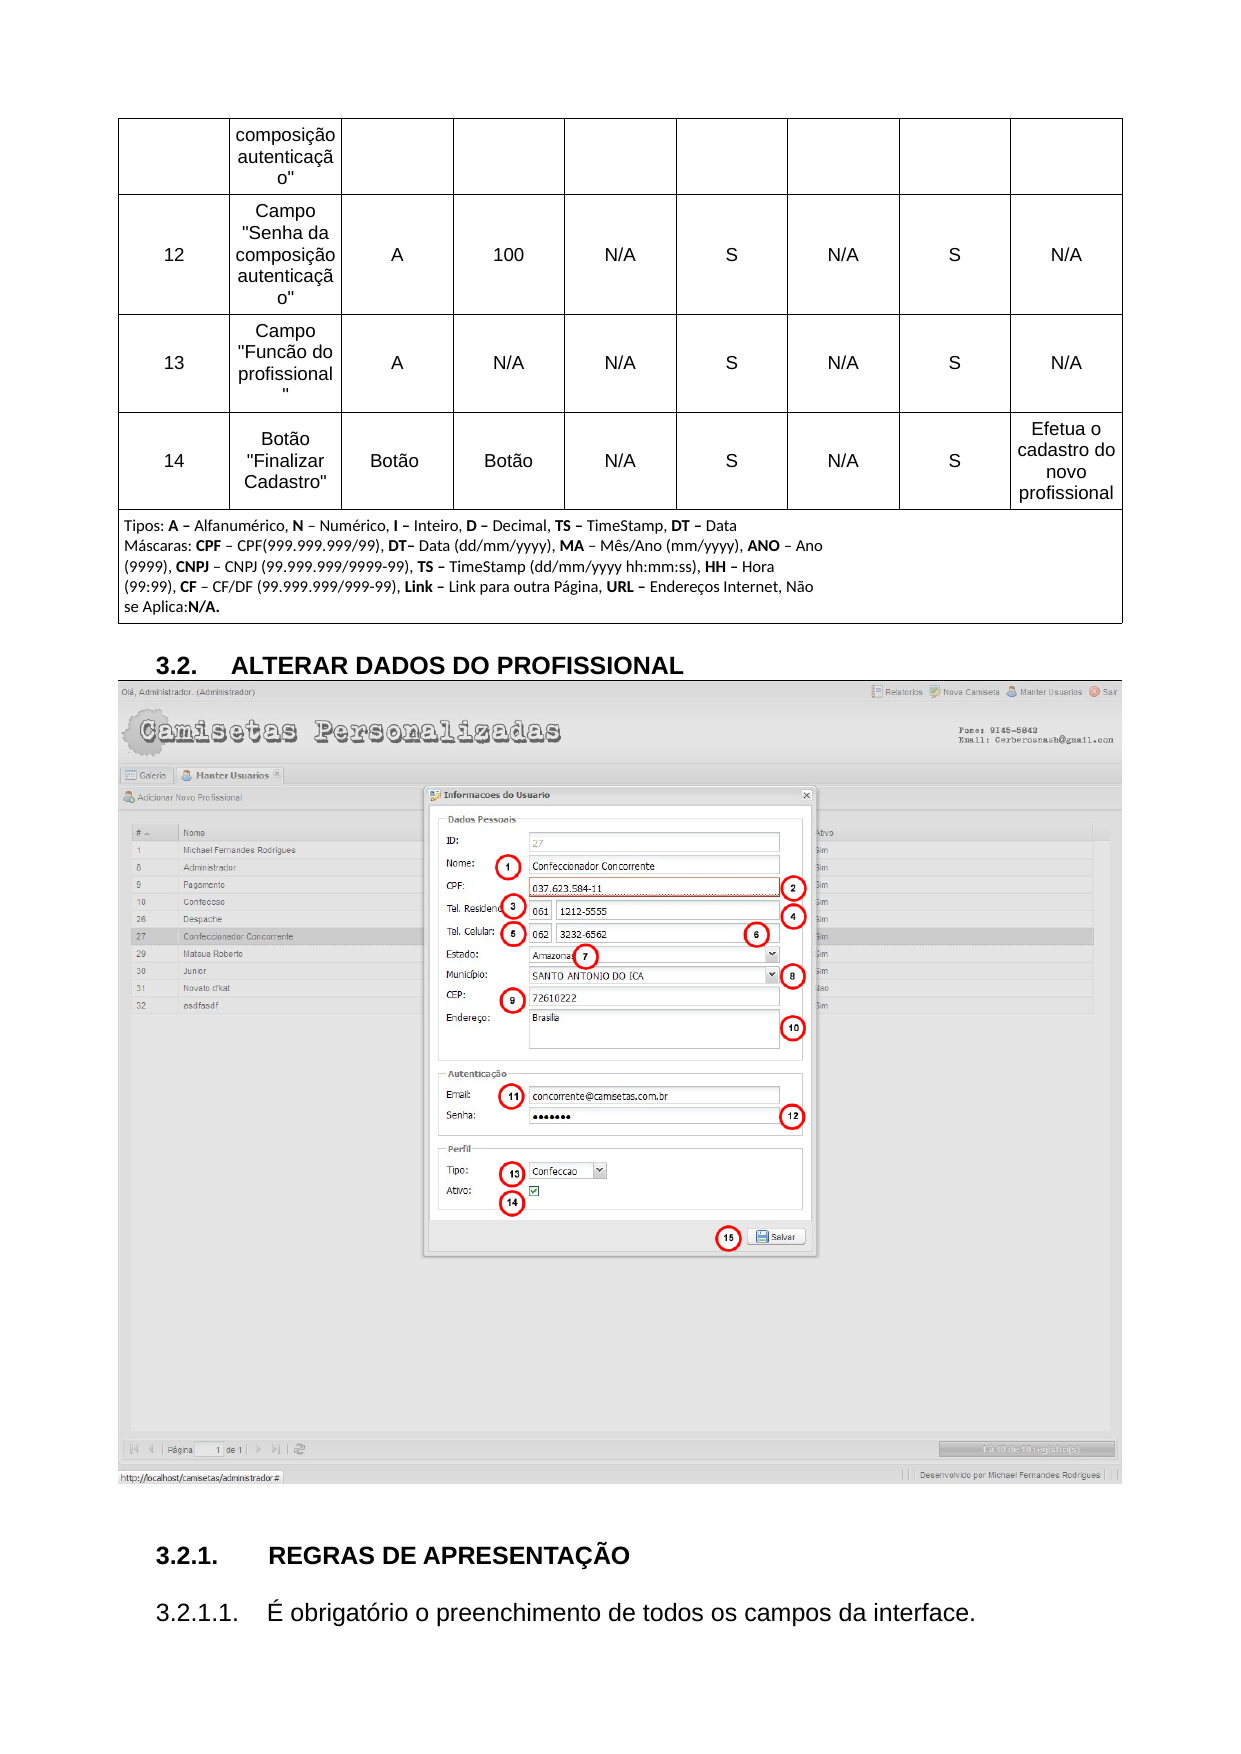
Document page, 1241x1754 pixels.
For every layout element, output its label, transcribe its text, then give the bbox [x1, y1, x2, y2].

list É obrigatório o preenchimento de todos os campos da interface. [118, 1598, 1122, 1627]
table_cell N/A [565, 195, 676, 314]
table_cell [565, 119, 676, 194]
table_cell Botão [454, 413, 564, 509]
table_cell Campo "Funcão do profissional" [230, 315, 341, 412]
table_cell A [342, 195, 453, 314]
table_cell [119, 119, 229, 194]
table_cell S [677, 195, 787, 314]
table_cell A [342, 315, 453, 412]
table_cell S [677, 413, 787, 509]
table_cell S [900, 315, 1010, 412]
table_cell N/A [788, 413, 899, 509]
table_cell S [900, 413, 1010, 509]
table_cell S [677, 315, 787, 412]
table_cell Botão "Finalizar Cadastro" [230, 413, 341, 509]
table_cell [1011, 119, 1122, 194]
table_cell Efetua o cadastro do novo profissional [1011, 413, 1122, 509]
table_cell N/A [1011, 195, 1122, 314]
table_cell 12 [119, 195, 229, 314]
table_cell [342, 119, 453, 194]
table_cell N/A [565, 315, 676, 412]
table_cell 14 [119, 413, 229, 509]
table_cell N/A [788, 195, 899, 314]
table_cell [454, 119, 564, 194]
table_cell N/A [1011, 315, 1122, 412]
table_cell Campo "Senha da composiçãoautenticação" [230, 195, 341, 314]
table_cell 100 [454, 195, 564, 314]
table_cell composiçãoautenticação" [230, 119, 341, 194]
table_cell [788, 119, 899, 194]
table_cell Botão [342, 413, 453, 509]
table_cell [900, 119, 1010, 194]
table_cell Tipos: A – Alfanumérico, N – Numérico, I – Inteiro, D – Decimal, TS – TimeStamp, DT – Data Máscaras: CPF – CPF(999.999.999/99), DT– Data (dd/mm/yyyy), MA – Mês/Ano (mm/yyyy), ANO – Ano (9999), CNPJ – CNPJ (99.999.999/9999-99), TS – TimeStamp (dd/mm/yyyy hh:mm:ss), HH – Hora (99:99), CF – CF/DF (99.999.999/999-99), Link – Link para outra Página, URL – Endereços Internet, Não se Aplica:N/A. [119, 510, 1122, 622]
list REGRAS DE APRESENTAÇÃO [118, 1541, 1122, 1569]
table_cell 13 [119, 315, 229, 412]
table_cell N/A [454, 315, 564, 412]
table_cell N/A [565, 413, 676, 509]
list ALTERAR DADOS DO PROFISSIONAL [118, 651, 1122, 680]
picture [118, 680, 1122, 1484]
table_cell S [900, 195, 1010, 314]
table_cell N/A [788, 315, 899, 412]
table_cell [677, 119, 787, 194]
